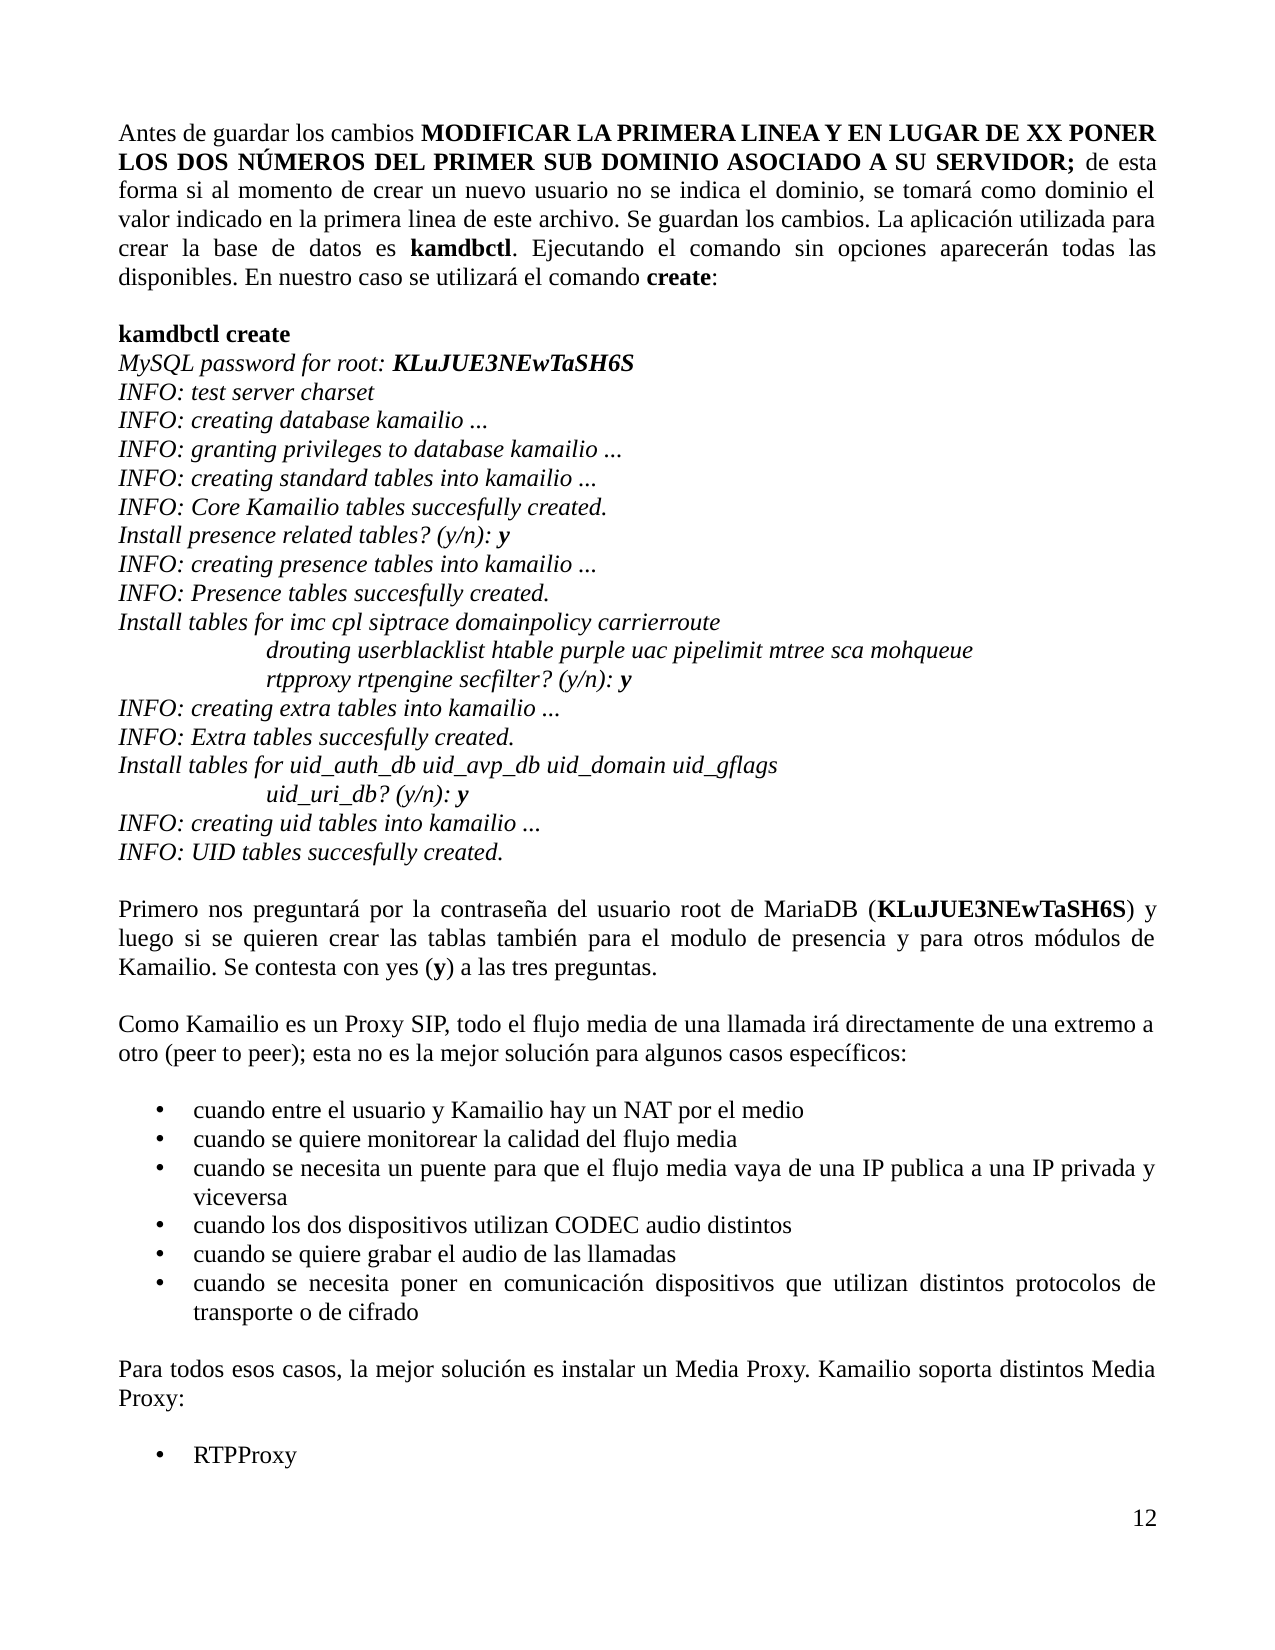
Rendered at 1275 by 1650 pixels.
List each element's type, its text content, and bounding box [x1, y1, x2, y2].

list cuando se quiere monitorear la calidad del flujo media [156, 1124, 1157, 1153]
list cuando entre el usuario y Kamailio hay un NAT por el medio [156, 1096, 1157, 1124]
text Install tables for imc cpl siptrace domainpolicy carrierroute [118, 607, 1157, 636]
text Para todos esos casos, la mejor solución es instalar un Media Proxy. Kamailio soporta distintos Media Proxy: [118, 1354, 1157, 1412]
text rtpproxy rtpengine secfilter? (y/n): y [118, 664, 1157, 693]
text INFO: creating standard tables into kamailio ... [118, 463, 1157, 492]
list cuando se quiere grabar el audio de las llamadas [156, 1239, 1157, 1268]
list cuando los dos dispositivos utilizan CODEC audio distintos [156, 1211, 1157, 1239]
text Install tables for uid_auth_db uid_avp_db uid_domain uid_gflags [118, 751, 1157, 779]
text INFO: creating database kamailio ... [118, 406, 1157, 434]
text INFO: Core Kamailio tables succesfully created. [118, 492, 1157, 521]
text Primero nos preguntará por la contraseña del usuario root de MariaDB (KLuJUE3NEwTaSH6S) y luego si se quieren crear las tablas también para el modulo de presencia y para otros módulos de Kamailio. Se contesta con yes (y) a las tres preguntas. [118, 894, 1157, 981]
text INFO: creating presence tables into kamailio ... [118, 549, 1157, 578]
text Install presence related tables? (y/n): y [118, 521, 1157, 549]
text INFO: UID tables succesfully created. [118, 837, 1157, 866]
text INFO: Extra tables succesfully created. [118, 722, 1157, 751]
text INFO: creating uid tables into kamailio ... [118, 808, 1157, 837]
text INFO: granting privileges to database kamailio ... [118, 434, 1157, 463]
list cuando se necesita poner en comunicación dispositivos que utilizan distintos protocolos de transporte o de cifrado [156, 1268, 1157, 1326]
text INFO: test server charset [118, 377, 1157, 406]
text MySQL password for root: KLuJUE3NEwTaSH6S [118, 348, 1157, 377]
text Como Kamailio es un Proxy SIP, todo el flujo media de una llamada irá directamente de una extremo a otro (peer to peer); esta no es la mejor solución para algunos casos específicos: [118, 1009, 1157, 1067]
text Antes de guardar los cambios MODIFICAR LA PRIMERA LINEA Y EN LUGAR DE XX PONER LOS DOS NÚMEROS DEL PRIMER SUB DOMINIO ASOCIADO A SU SERVIDOR; de esta forma si al momento de crear un nuevo usuario no se indica el dominio, se tomará como dominio el valor indicado en la primera linea de este archivo. Se guardan los cambios. La aplicación utilizada para crear la base de datos es kamdbctl. Ejecutando el comando sin opciones aparecerán todas las disponibles. En nuestro caso se utilizará el comando create: [118, 118, 1157, 291]
list RTPProxy [156, 1441, 1157, 1469]
text drouting userblacklist htable purple uac pipelimit mtree sca mohqueue [118, 636, 1157, 664]
text INFO: creating extra tables into kamailio ... [118, 693, 1157, 722]
text INFO: Presence tables succesfully created. [118, 578, 1157, 607]
text uid_uri_db? (y/n): y [118, 779, 1157, 808]
list cuando se necesita un puente para que el flujo media vaya de una IP publica a una IP privada y viceversa [156, 1153, 1157, 1211]
text kamdbctl create [118, 319, 1157, 348]
